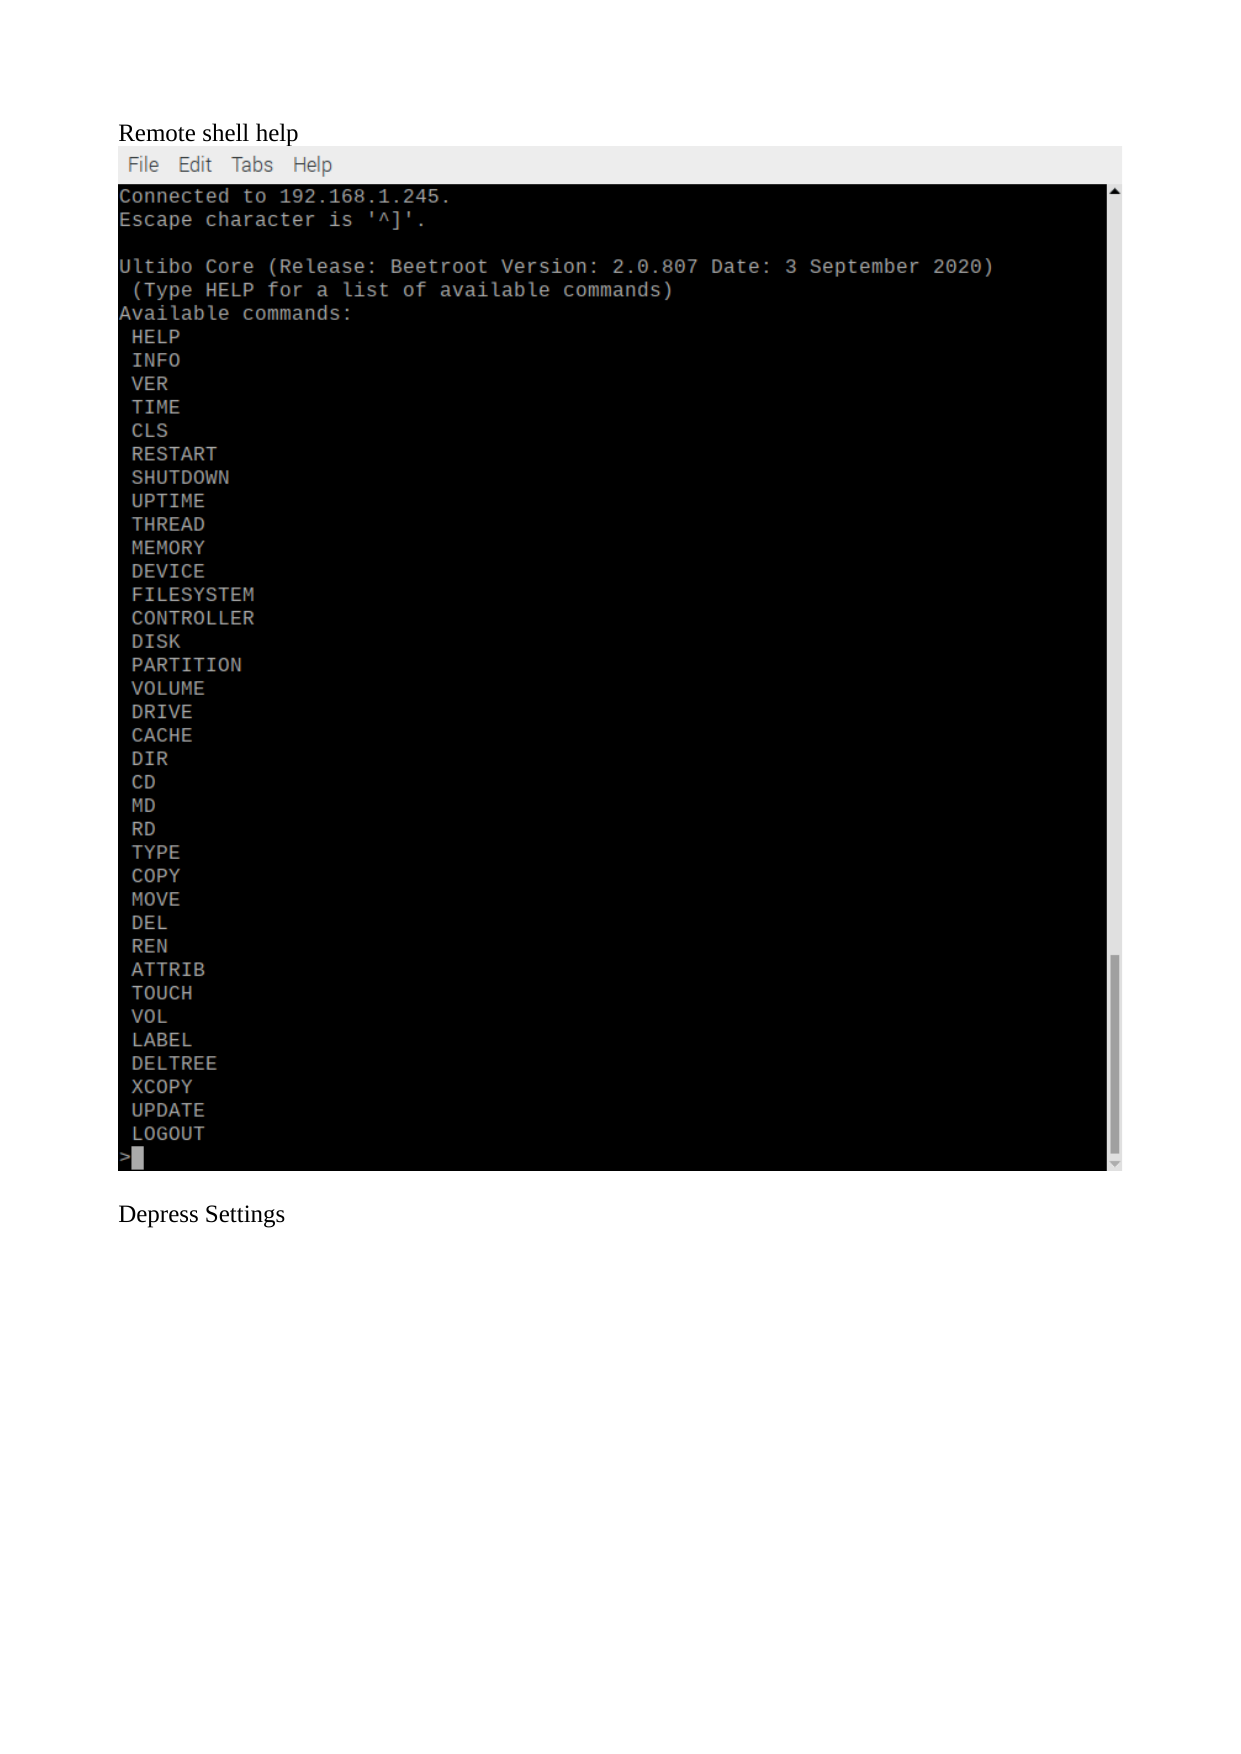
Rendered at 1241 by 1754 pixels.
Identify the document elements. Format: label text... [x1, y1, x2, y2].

picture [118, 146, 1123, 1171]
text Remote shell help [118, 118, 1122, 146]
text Depress Settings [118, 1199, 1122, 1228]
